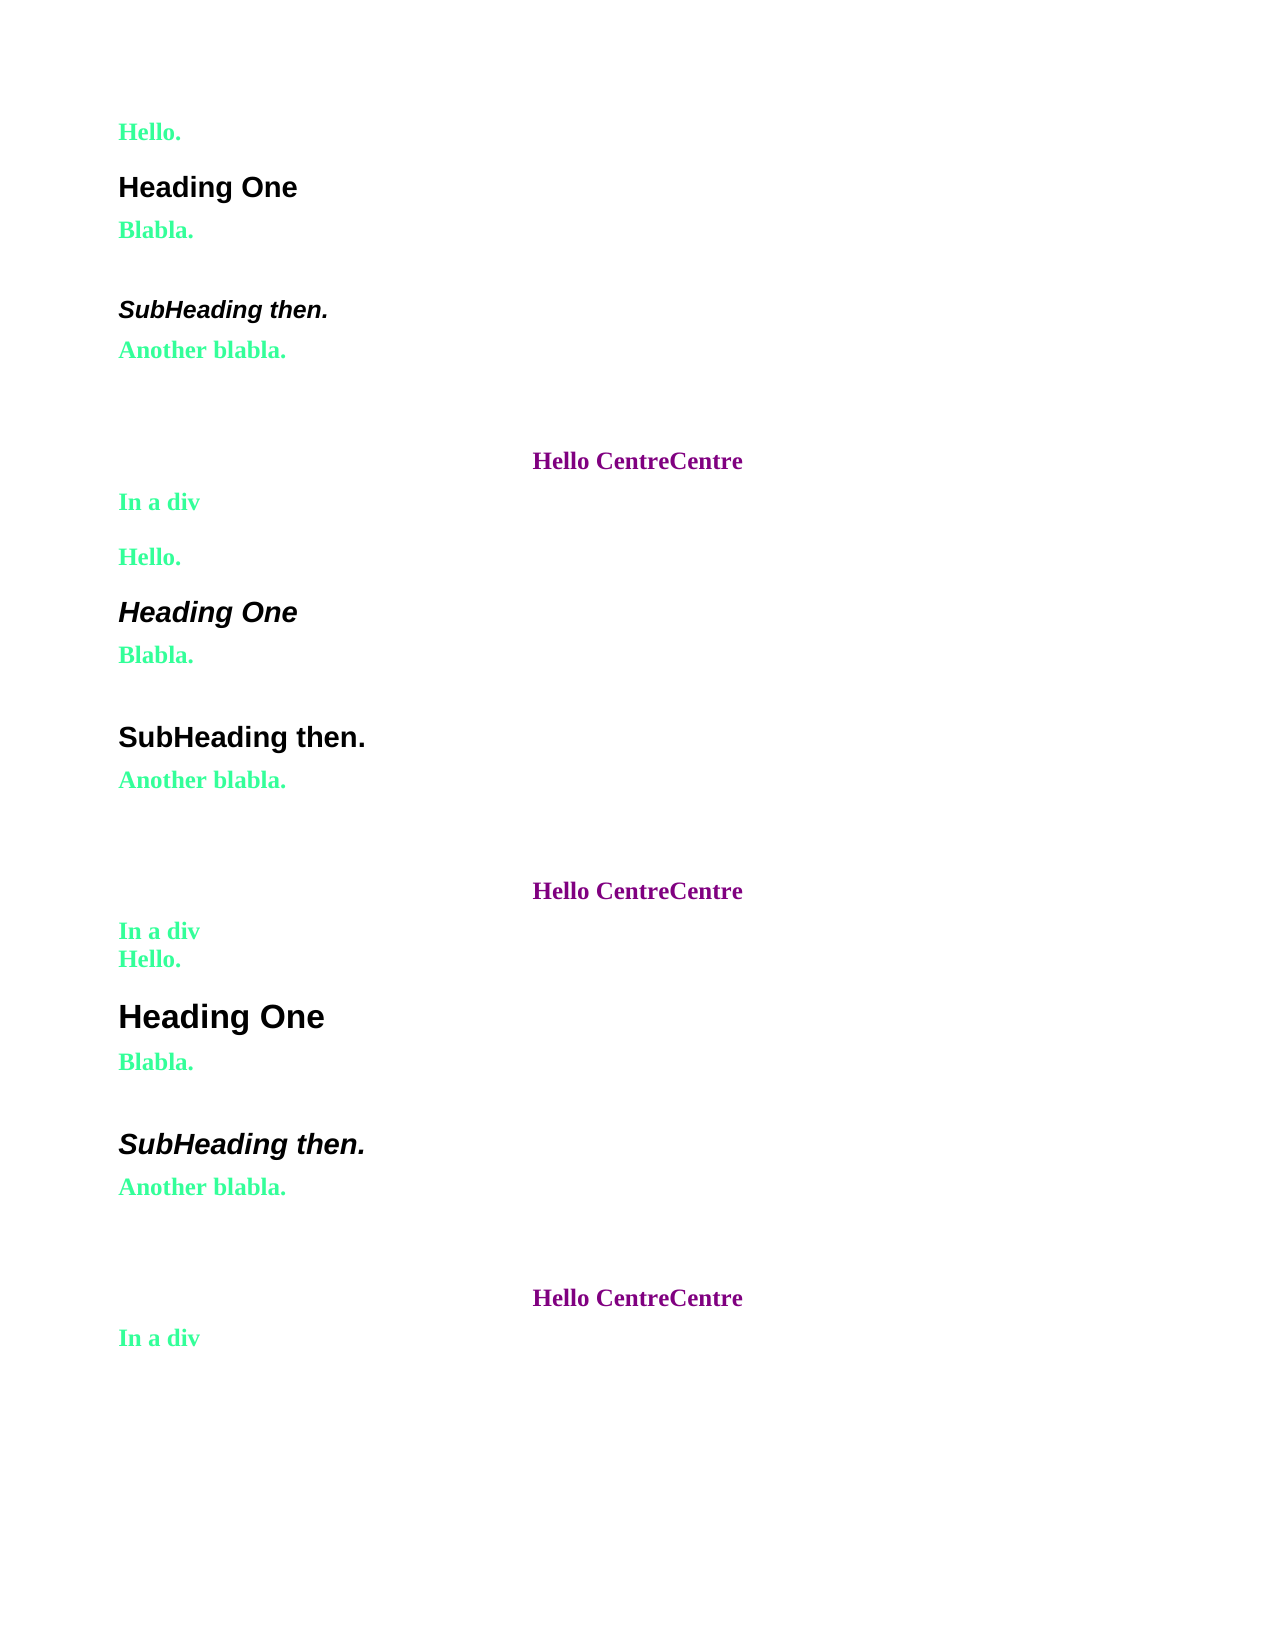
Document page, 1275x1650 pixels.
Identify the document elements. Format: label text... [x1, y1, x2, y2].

subtitle Heading One [118, 596, 1157, 628]
text Hello. [118, 543, 1157, 571]
text In a div [118, 488, 1157, 515]
subtitle Heading One [118, 998, 1157, 1035]
subtitle SubHeading then. [118, 1128, 1157, 1161]
subtitle Heading One [118, 171, 1157, 203]
text Hello CentreCentre [118, 1284, 1157, 1312]
text Hello CentreCentre [118, 447, 1157, 475]
text Another blabla. [118, 766, 1157, 877]
text Blabla. [118, 1048, 1157, 1103]
text Hello CentreCentre [118, 877, 1157, 905]
subtitle SubHeading then. [118, 296, 1157, 324]
text Hello. [118, 118, 1157, 146]
text Another blabla. [118, 337, 1157, 447]
text Hello. [118, 945, 1157, 973]
text In a div [118, 917, 1157, 945]
subtitle SubHeading then. [118, 721, 1157, 754]
text Blabla. [118, 641, 1157, 696]
text In a div [118, 1324, 1157, 1352]
text Another blabla. [118, 1173, 1157, 1284]
text Blabla. [118, 216, 1157, 271]
